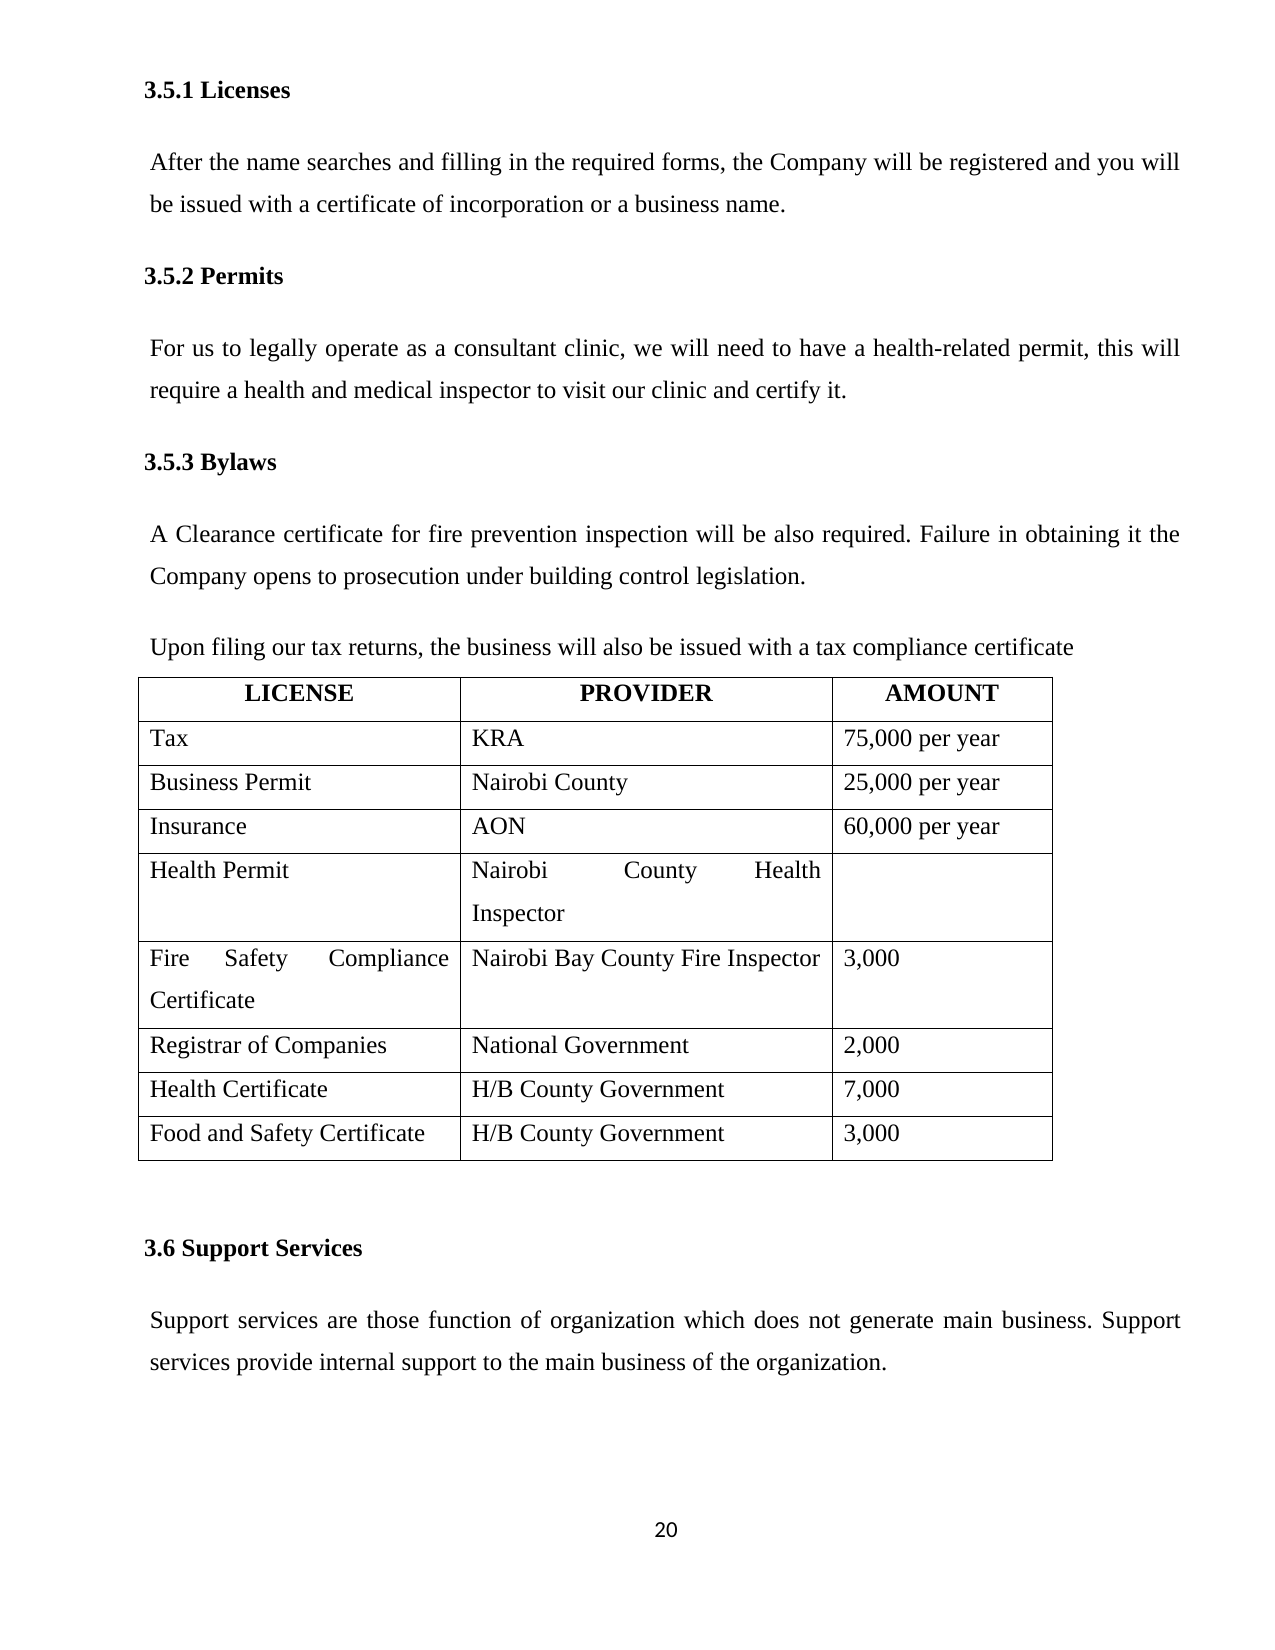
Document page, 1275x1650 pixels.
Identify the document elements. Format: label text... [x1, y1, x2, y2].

table_cell 2,000 [833, 1029, 1052, 1072]
table_header AMOUNT [833, 678, 1052, 721]
text Upon filing our tax returns, the business will also be issued with a tax compliance certificate [149, 632, 1182, 661]
table_cell 3,000 [833, 942, 1052, 1028]
table_cell Tax [139, 722, 460, 765]
table_cell AON [461, 810, 832, 853]
table_cell Registrar of Companies [139, 1029, 460, 1072]
table_cell H/B County Government [461, 1073, 832, 1116]
table_header PROVIDER [461, 678, 832, 721]
table_cell KRA [461, 722, 832, 765]
text Support services are those function of organization which does not generate main business. Support services provide internal support to the main business of the organization. [149, 1305, 1182, 1376]
table_cell Insurance [139, 810, 460, 853]
subtitle 3.5.1 Licenses [144, 75, 1187, 104]
table_cell Nairobi Bay County Fire Inspector [461, 942, 832, 1028]
subtitle 3.5.2 Permits [144, 261, 1187, 290]
table_cell [833, 854, 1052, 941]
subtitle 3.5.3 Bylaws [144, 447, 1187, 476]
table_cell 75,000 per year [833, 722, 1052, 765]
table_cell Fire Safety Compliance Certificate [139, 942, 460, 1028]
table_cell 3,000 [833, 1117, 1052, 1160]
table_cell 7,000 [833, 1073, 1052, 1116]
table_cell Nairobi County Health Inspector [461, 854, 832, 941]
text For us to legally operate as a consultant clinic, we will need to have a health-related permit, this will require a health and medical inspector to visit our clinic and certify it. [149, 333, 1182, 404]
table_cell 60,000 per year [833, 810, 1052, 853]
table_cell Food and Safety Certificate [139, 1117, 460, 1160]
table_header LICENSE [139, 678, 460, 721]
text After the name searches and filling in the required forms, the Company will be registered and you will be issued with a certificate of incorporation or a business name. [149, 147, 1182, 218]
table_cell Business Permit [139, 766, 460, 809]
table_cell National Government [461, 1029, 832, 1072]
subtitle 3.6 Support Services [144, 1233, 1187, 1262]
table_cell Health Permit [139, 854, 460, 941]
table_cell Health Certificate [139, 1073, 460, 1116]
table_cell H/B County Government [461, 1117, 832, 1160]
table_cell 25,000 per year [833, 766, 1052, 809]
table_cell Nairobi County [461, 766, 832, 809]
text A Clearance certificate for fire prevention inspection will be also required. Failure in obtaining it the Company opens to prosecution under building control legislation. [149, 519, 1182, 589]
